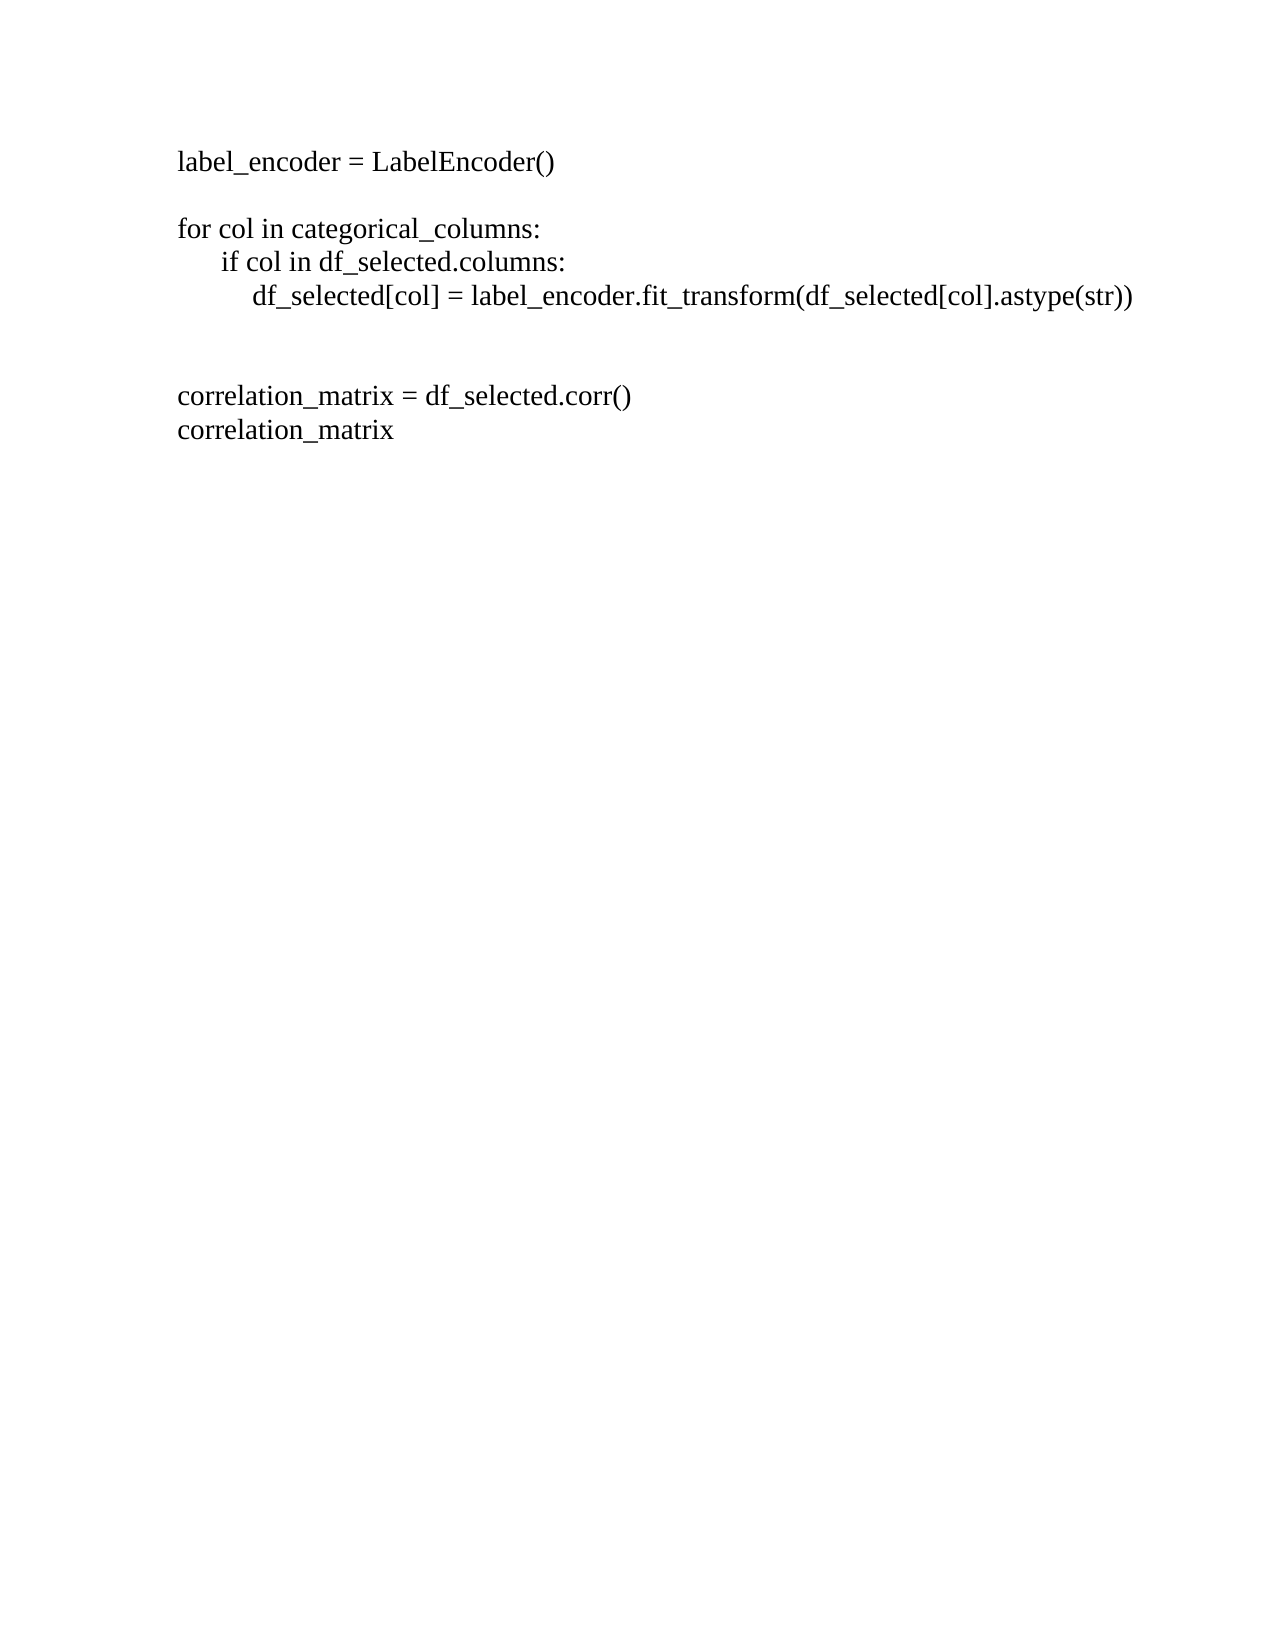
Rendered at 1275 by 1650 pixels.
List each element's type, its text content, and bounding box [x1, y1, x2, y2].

text for col in categorical_columns: [102, 211, 1175, 244]
text if col in df_selected.columns: [102, 244, 1175, 278]
text df_selected[col] = label_encoder.fit_transform(df_selected[col].astype(str)) [102, 278, 1175, 311]
text correlation_matrix = df_selected.corr() [102, 378, 1175, 412]
text correlation_matrix [102, 412, 1175, 446]
text label_encoder = LabelEncoder() [102, 144, 1175, 177]
